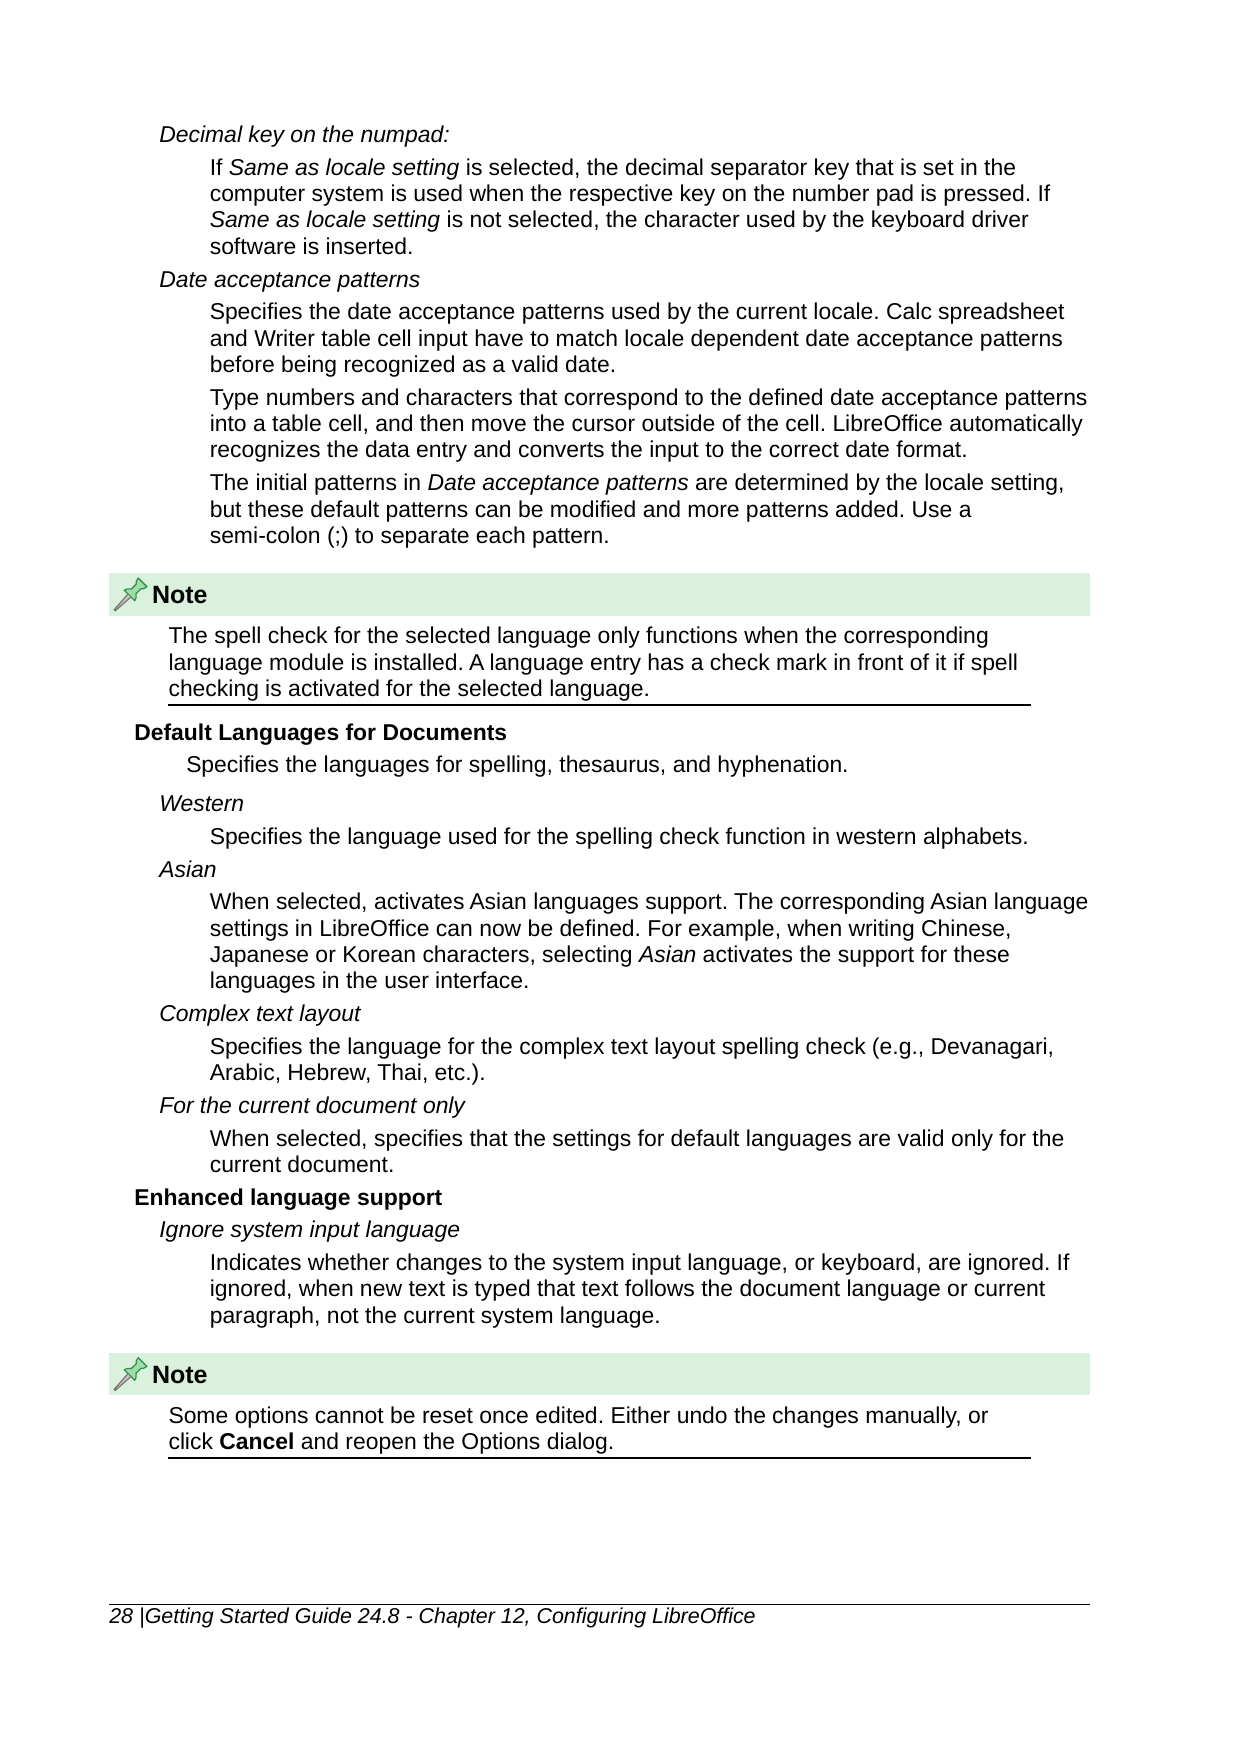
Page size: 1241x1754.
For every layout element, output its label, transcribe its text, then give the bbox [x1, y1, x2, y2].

text The initial patterns in Date acceptance patterns are determined by the locale setting, but these default patterns can be modified and more patterns added. Use a semi‑colon (;) to separate each pattern. [209, 469, 1090, 548]
subtitle Note [151, 1353, 1090, 1395]
subtitle Note [109, 573, 1090, 616]
text When selected, activates Asian languages support. The corresponding Asian language settings in LibreOffice can now be defined. For example, when writing Chinese, Japanese or Korean characters, selecting Asian activates the support for these languages in the user interface. [209, 888, 1090, 994]
text Indicates whether changes to the system input language, or keyboard, are ignored. If ignored, when new text is typed that text follows the document language or current paragraph, not the current system language. [209, 1249, 1090, 1328]
text Specifies the date acceptance patterns used by the current locale. Calc spreadsheet and Writer table cell input have to match locale dependent date acceptance patterns before being recognized as a valid date. [209, 298, 1090, 377]
text If Same as locale setting is selected, the decimal separator key that is set in the computer system is used when the respective key on the number pad is pressed. If Same as locale setting is not selected, the character used by the keyboard driver software is inserted. [209, 154, 1090, 259]
text Date acceptance patterns [159, 266, 1090, 292]
text When selected, specifies that the settings for default languages are valid only for the current document. [209, 1124, 1090, 1177]
text Decimal key on the numpad: [159, 121, 1090, 147]
text Ignore system input language [159, 1216, 1090, 1243]
text The spell check for the selected language only functions when the corresponding language module is installed. A language entry has a check mark in front of it if spell checking is activated for the selected language. [168, 622, 1031, 704]
text Some options cannot be reset once edited. Either undo the changes manually, or click Cancel and reopen the Options dialog. [168, 1402, 1031, 1457]
text For the current document only [159, 1092, 1090, 1118]
text Western [159, 790, 1090, 817]
text Specifies the languages for spelling, thesaurus, and hyphenation. [186, 751, 1090, 778]
text Asian [159, 856, 1090, 882]
text Specifies the language used for the spelling check function in western alphabets. [209, 823, 1090, 849]
text Complex text layout [159, 1000, 1090, 1026]
text Enhanced language support [134, 1184, 1090, 1210]
text Specifies the language for the complex text layout spelling check (e.g., Devanagari, Arabic, Hebrew, Thai, etc.). [209, 1033, 1090, 1085]
text Default Languages for Documents [134, 719, 1090, 745]
text Type numbers and characters that correspond to the defined date acceptance patterns into a table cell, and then move the cursor outside of the cell. LibreOffice automatically recognizes the data entry and converts the input to the correct date format. [209, 384, 1090, 463]
